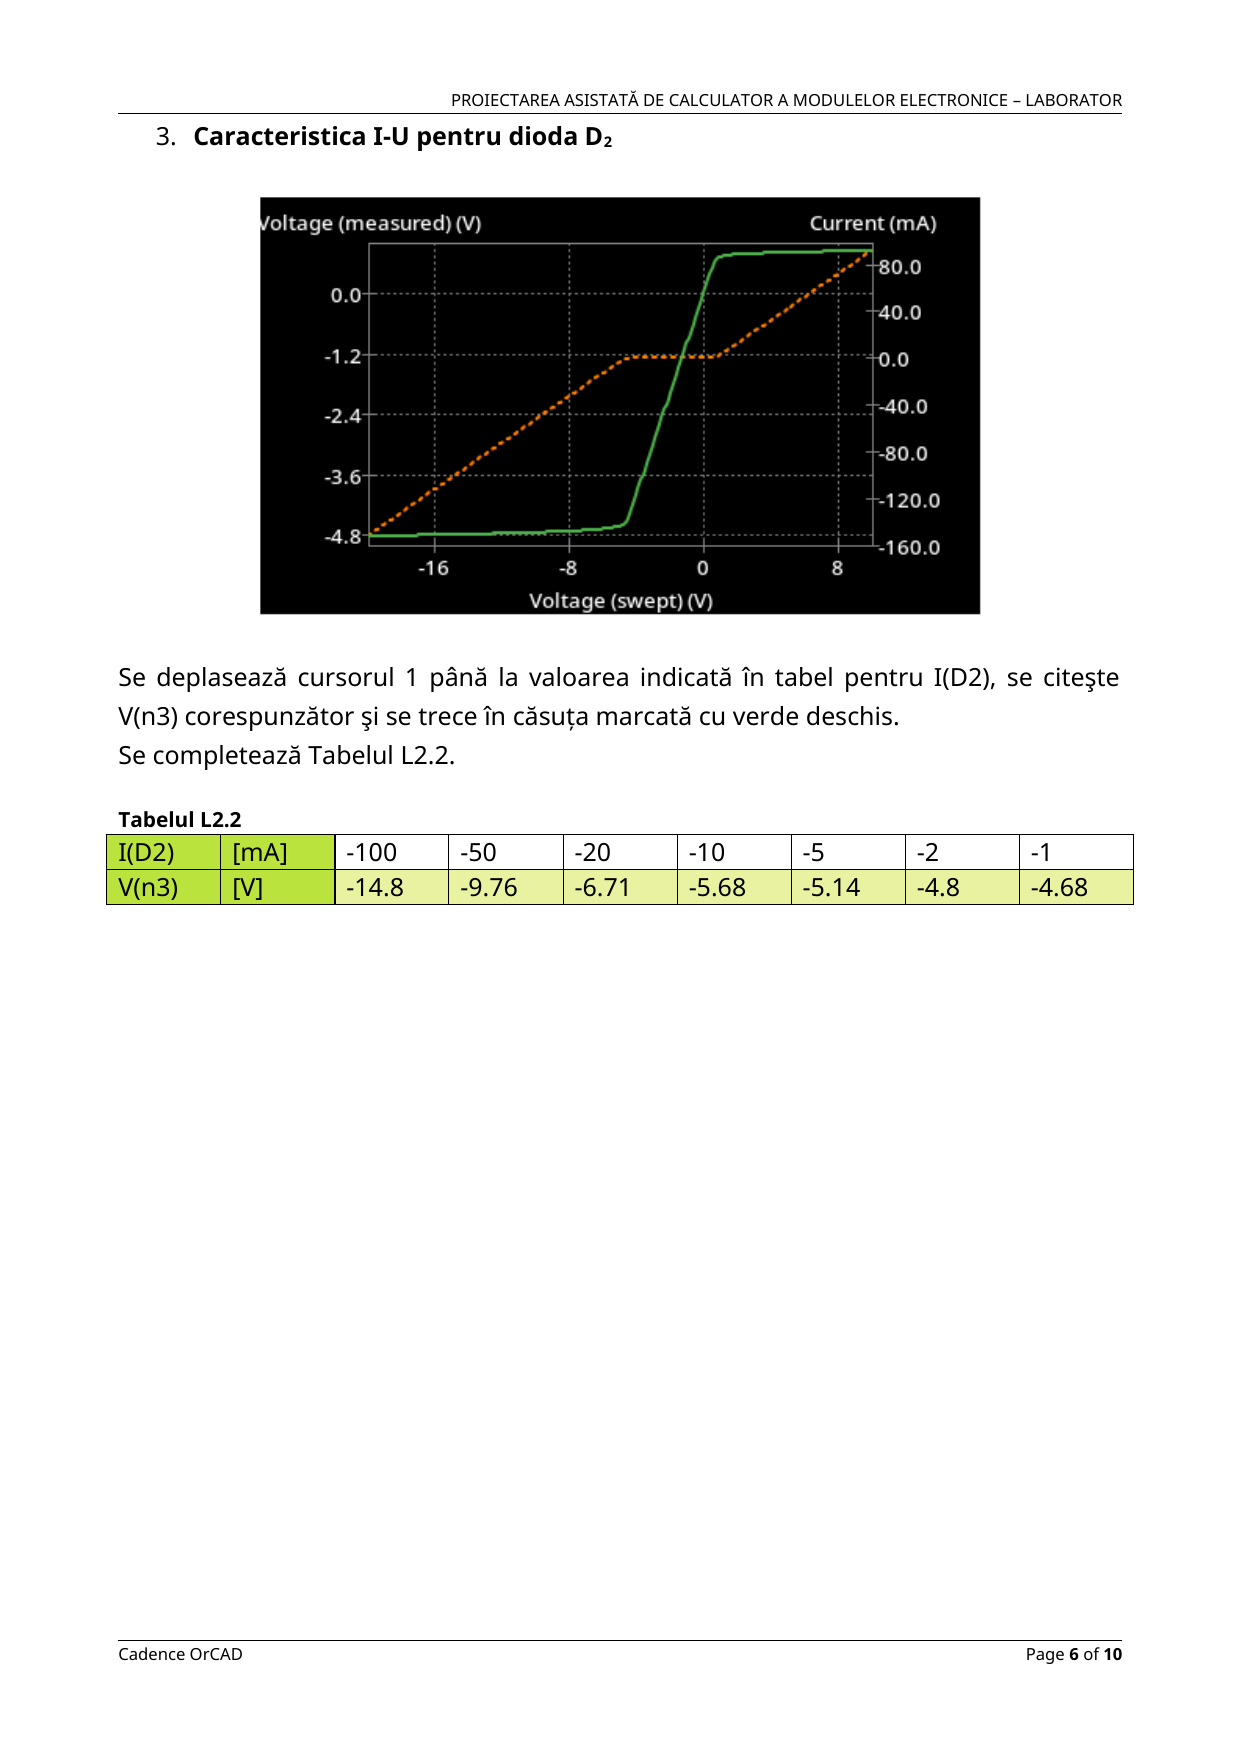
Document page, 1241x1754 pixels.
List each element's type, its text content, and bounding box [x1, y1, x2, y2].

table_header -20 [564, 835, 677, 869]
picture [259, 196, 982, 616]
table_header -2 [906, 835, 1019, 869]
table_header I(D2) [107, 835, 220, 869]
table_header -10 [678, 835, 791, 869]
table_cell -4.8 [906, 870, 1019, 904]
text Se deplasează cursorul 1 până la valoarea indicată în tabel pentru I(D2), se citeşte V(n3) corespunzător şi se trece în căsuța marcată cu verde deschis. [118, 659, 1122, 733]
list Caracteristica I-U pentru dioda D2 [156, 118, 1122, 152]
table_cell -5.68 [678, 870, 791, 904]
table_cell [V] [221, 870, 334, 904]
text Se completează Tabelul L2.2. [118, 738, 1122, 772]
table_header -5 [792, 835, 905, 869]
table_cell -9.76 [449, 870, 563, 904]
text Tabelul L2.2 [118, 805, 1122, 834]
table_header -50 [449, 835, 563, 869]
table_cell -5.14 [792, 870, 905, 904]
table_cell V(n3) [107, 870, 220, 904]
table_cell -6.71 [564, 870, 677, 904]
table_header [mA] [221, 835, 334, 869]
table_cell -4.68 [1020, 870, 1133, 904]
table_header -100 [336, 835, 448, 869]
table_cell -14.8 [336, 870, 448, 904]
table_header -1 [1020, 835, 1133, 869]
